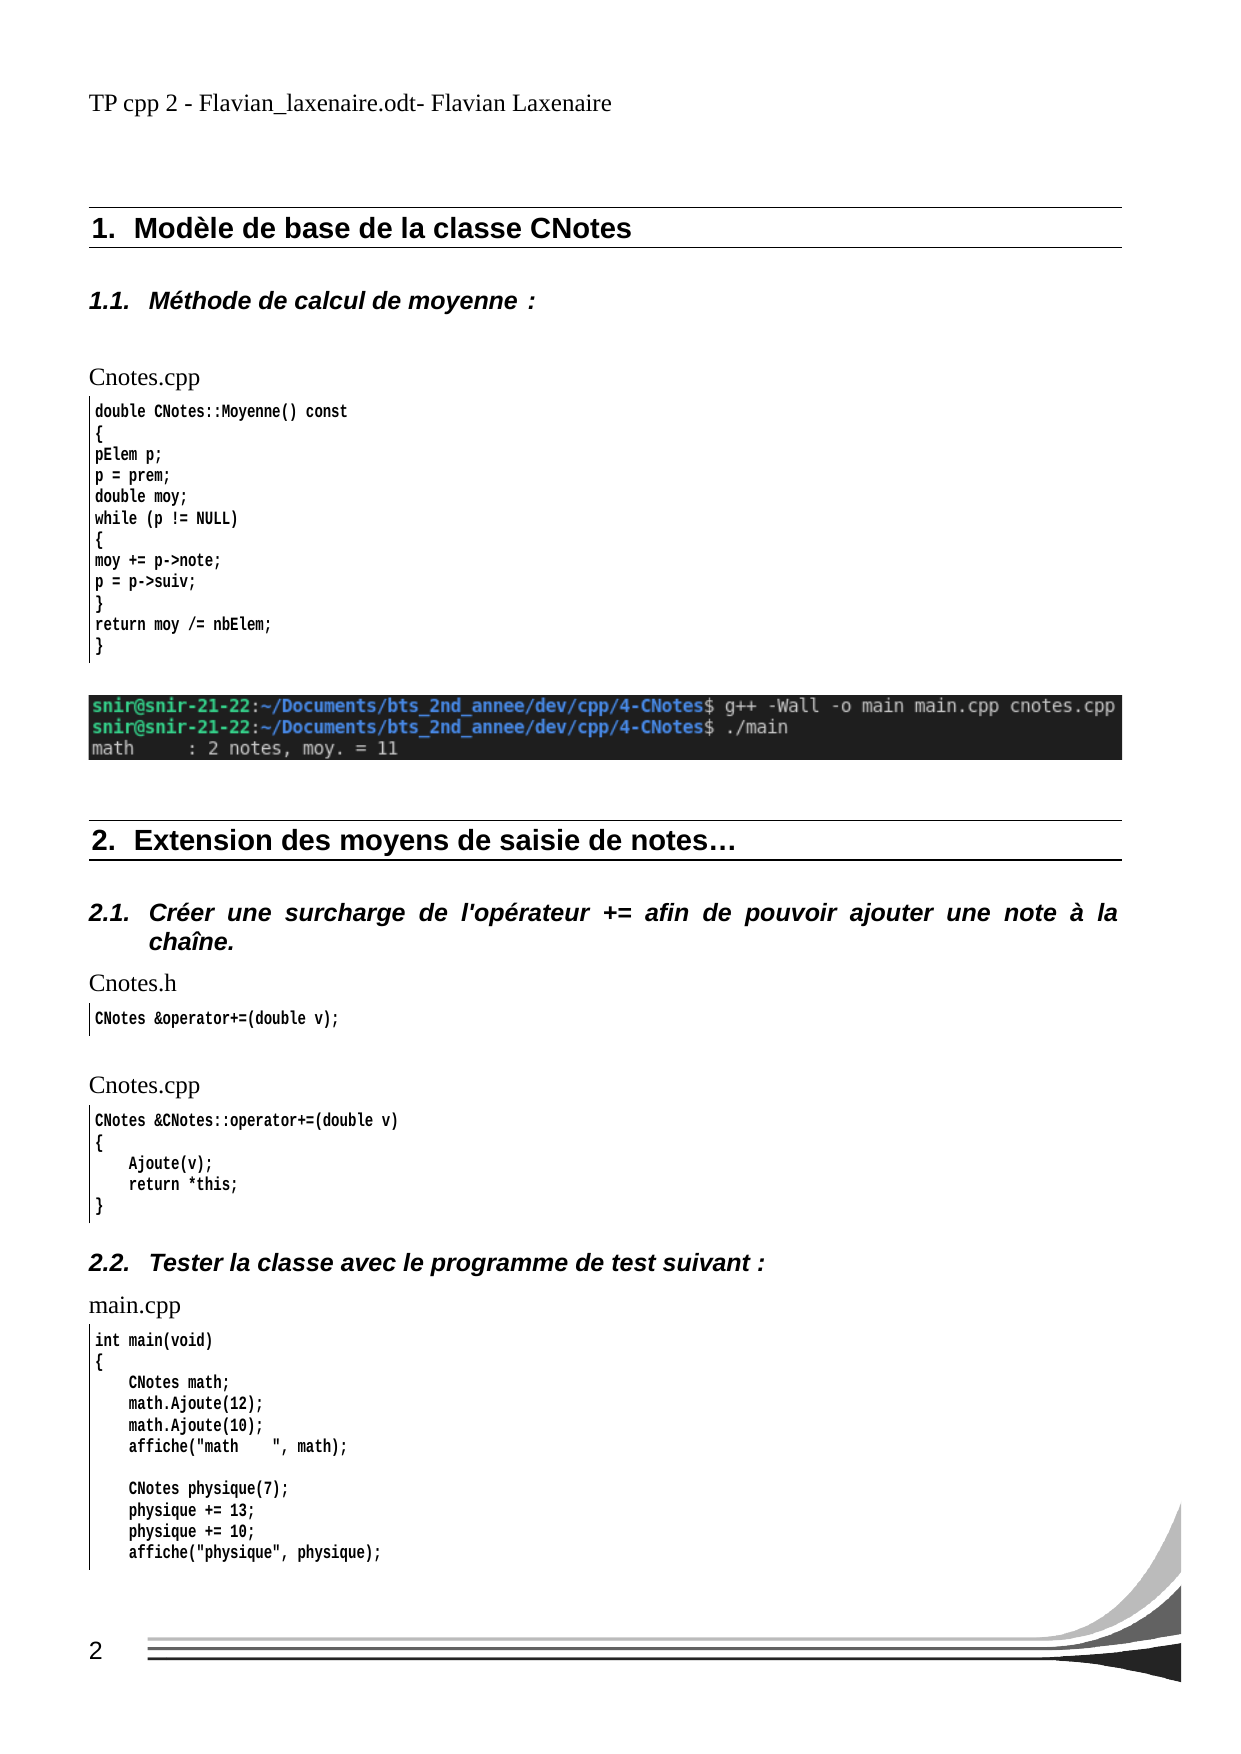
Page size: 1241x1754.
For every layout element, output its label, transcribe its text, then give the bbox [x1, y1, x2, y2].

text Ajoute(v); [90, 1154, 1122, 1175]
text CNotes physique(7); [90, 1479, 1122, 1500]
text Cnotes.cpp [88, 1071, 1122, 1099]
text math.Ajoute(12); [90, 1394, 1122, 1415]
text moy += p->note; [90, 551, 1122, 572]
text Cnotes.cpp [88, 362, 1122, 390]
subtitle Extension des moyens de saisie de notes… [88, 821, 1122, 861]
text } [90, 1196, 1122, 1223]
text { [90, 1352, 1122, 1373]
text Cnotes.h [88, 968, 1122, 997]
text { [90, 423, 1122, 445]
subtitle Tester la classe avec le programme de test suivant : [88, 1248, 1122, 1277]
text } [90, 593, 1122, 615]
text CNotes &operator+=(double v); [90, 1003, 1122, 1036]
text double moy; [90, 487, 1122, 508]
text CNotes math; [90, 1373, 1122, 1394]
text main.cpp [88, 1290, 1122, 1318]
text affiche("physique", physique); [90, 1543, 147, 1570]
text physique += 13; [90, 1500, 147, 1522]
text CNotes &CNotes::operator+=(double v) [90, 1105, 1122, 1132]
subtitle Modèle de base de la classe CNotes [88, 208, 1122, 248]
subtitle Créer une surcharge de l'opérateur += afin de pouvoir ajouter une note à la chaîne. [88, 898, 1122, 956]
text } [90, 636, 1122, 663]
text int main(void) [90, 1324, 1122, 1352]
subtitle Méthode de calcul de moyenne : [88, 286, 1122, 314]
picture [147, 1500, 1182, 1683]
text { [90, 1132, 1122, 1154]
text p = p->suiv; [90, 572, 1122, 593]
text affiche("math ", math); [90, 1437, 1122, 1458]
picture [88, 695, 1123, 760]
text return *this; [90, 1175, 1122, 1196]
text { [90, 530, 1122, 551]
text pElem p; [90, 445, 1122, 466]
text return moy /= nbElem; [90, 615, 1122, 636]
text double CNotes::Moyenne() const [90, 396, 1122, 423]
text physique += 10; [90, 1522, 147, 1543]
text math.Ajoute(10); [90, 1415, 1122, 1437]
text p = prem; [90, 466, 1122, 487]
text while (p != NULL) [90, 508, 1122, 530]
